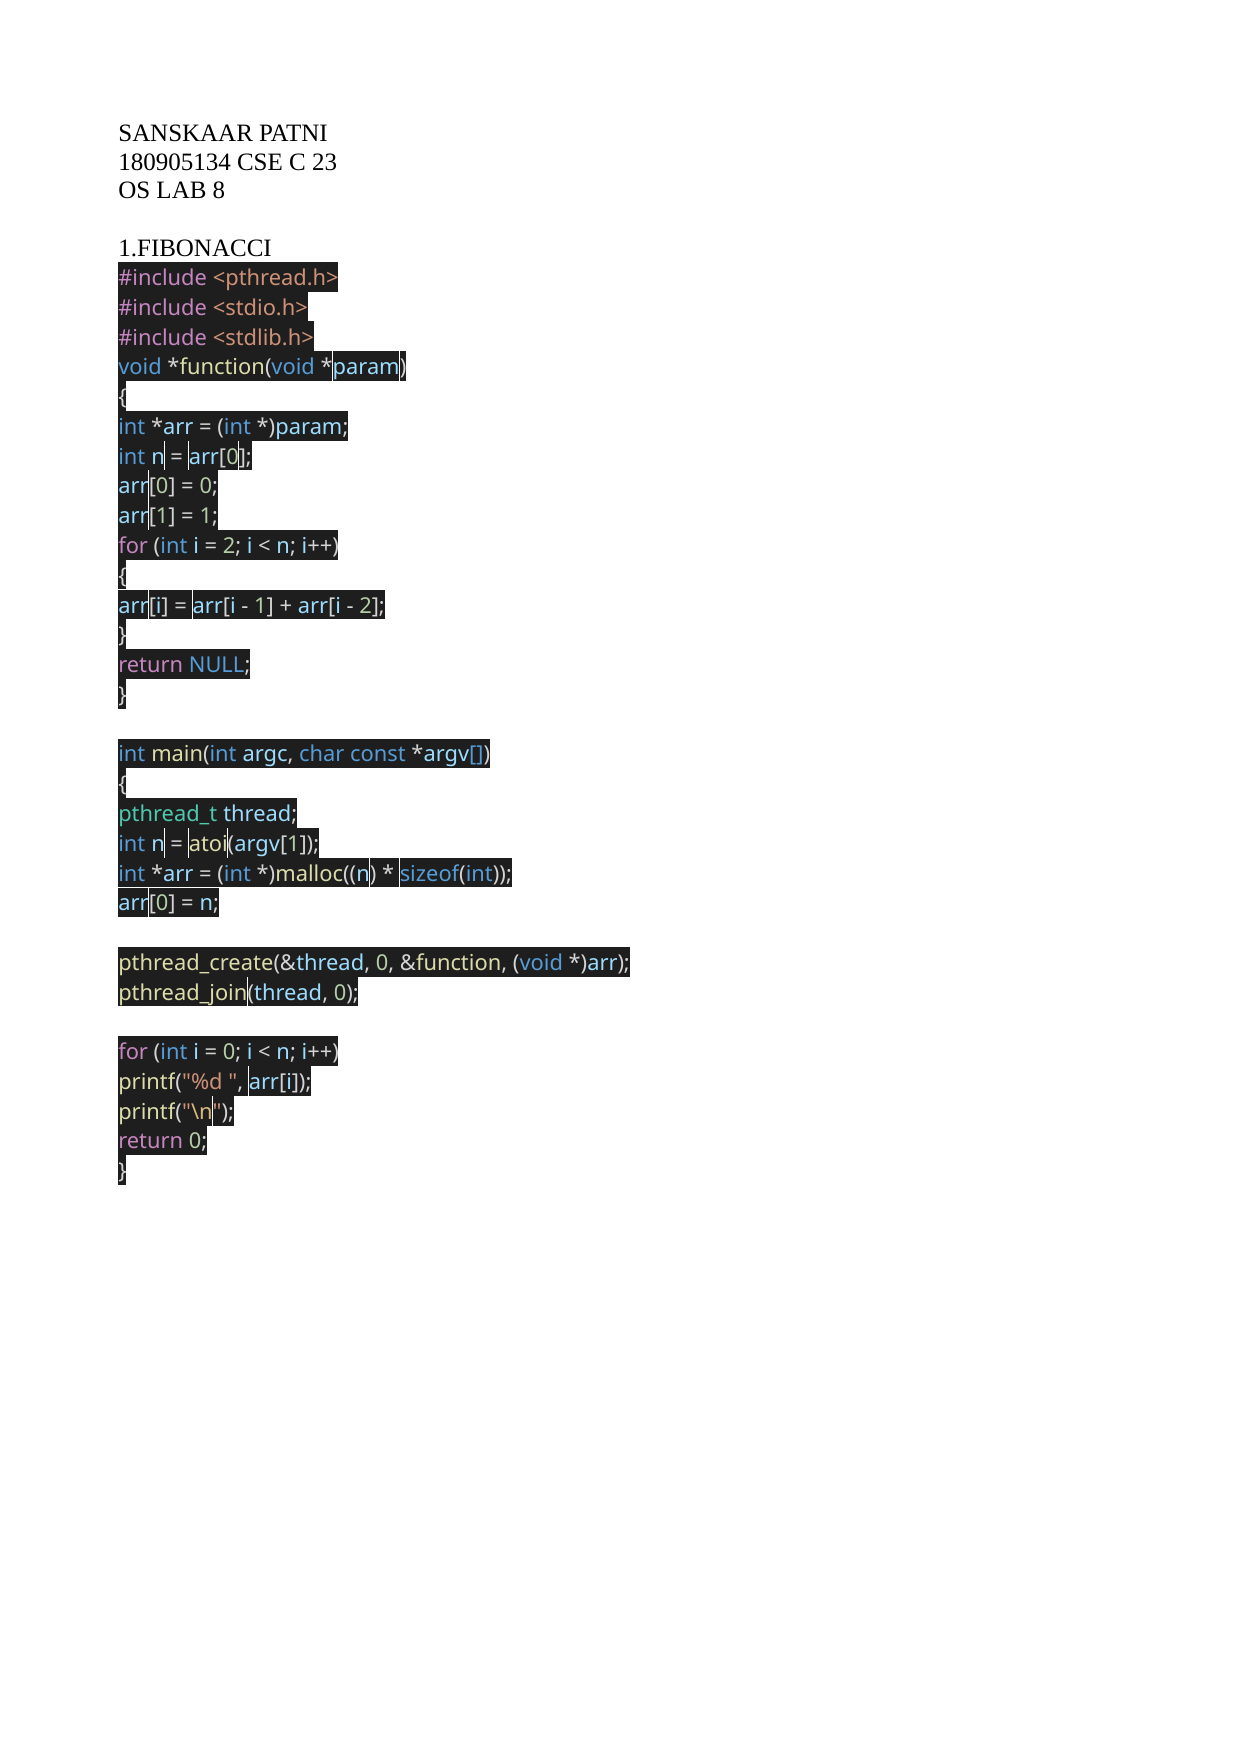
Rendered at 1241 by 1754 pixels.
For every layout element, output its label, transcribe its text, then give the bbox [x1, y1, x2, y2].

text pthread_create(&thread, 0, &function, (void *)arr); [118, 947, 1122, 977]
text printf("\n"); [118, 1096, 1122, 1126]
text for (int i = 0; i < n; i++) [118, 1036, 1122, 1066]
text SANSKAAR PATNI [118, 118, 1122, 147]
text void *function(void *param) [118, 351, 1122, 381]
text int *arr = (int *)param; [118, 411, 1122, 441]
text } [118, 679, 1122, 709]
text printf("%d ", arr[i]); [118, 1066, 1122, 1096]
text int *arr = (int *)malloc((n) * sizeof(int)); [118, 858, 1122, 887]
text { [118, 381, 1122, 411]
text for (int i = 2; i < n; i++) [118, 530, 1122, 560]
text arr[0] = n; [118, 887, 1122, 917]
text int main(int argc, char const *argv[]) [118, 738, 1122, 768]
text #include <stdio.h> [118, 292, 1122, 321]
text return 0; [118, 1126, 1122, 1155]
text arr[i] = arr[i - 1] + arr[i - 2]; [118, 589, 1122, 619]
text #include <stdlib.h> [118, 321, 1122, 351]
text } [118, 1155, 1122, 1185]
text #include <pthread.h> [118, 262, 1122, 292]
text { [118, 768, 1122, 798]
text OS LAB 8 [118, 176, 1122, 204]
text arr[0] = 0; [118, 470, 1122, 500]
text 180905134 CSE C 23 [118, 147, 1122, 176]
text 1.FIBONACCI [118, 233, 1122, 262]
text } [118, 619, 1122, 649]
text int n = atoi(argv[1]); [118, 828, 1122, 858]
text pthread_t thread; [118, 798, 1122, 828]
text int n = arr[0]; [118, 441, 1122, 470]
text arr[1] = 1; [118, 500, 1122, 530]
text pthread_join(thread, 0); [118, 977, 1122, 1006]
text return NULL; [118, 649, 1122, 679]
text { [118, 560, 1122, 589]
